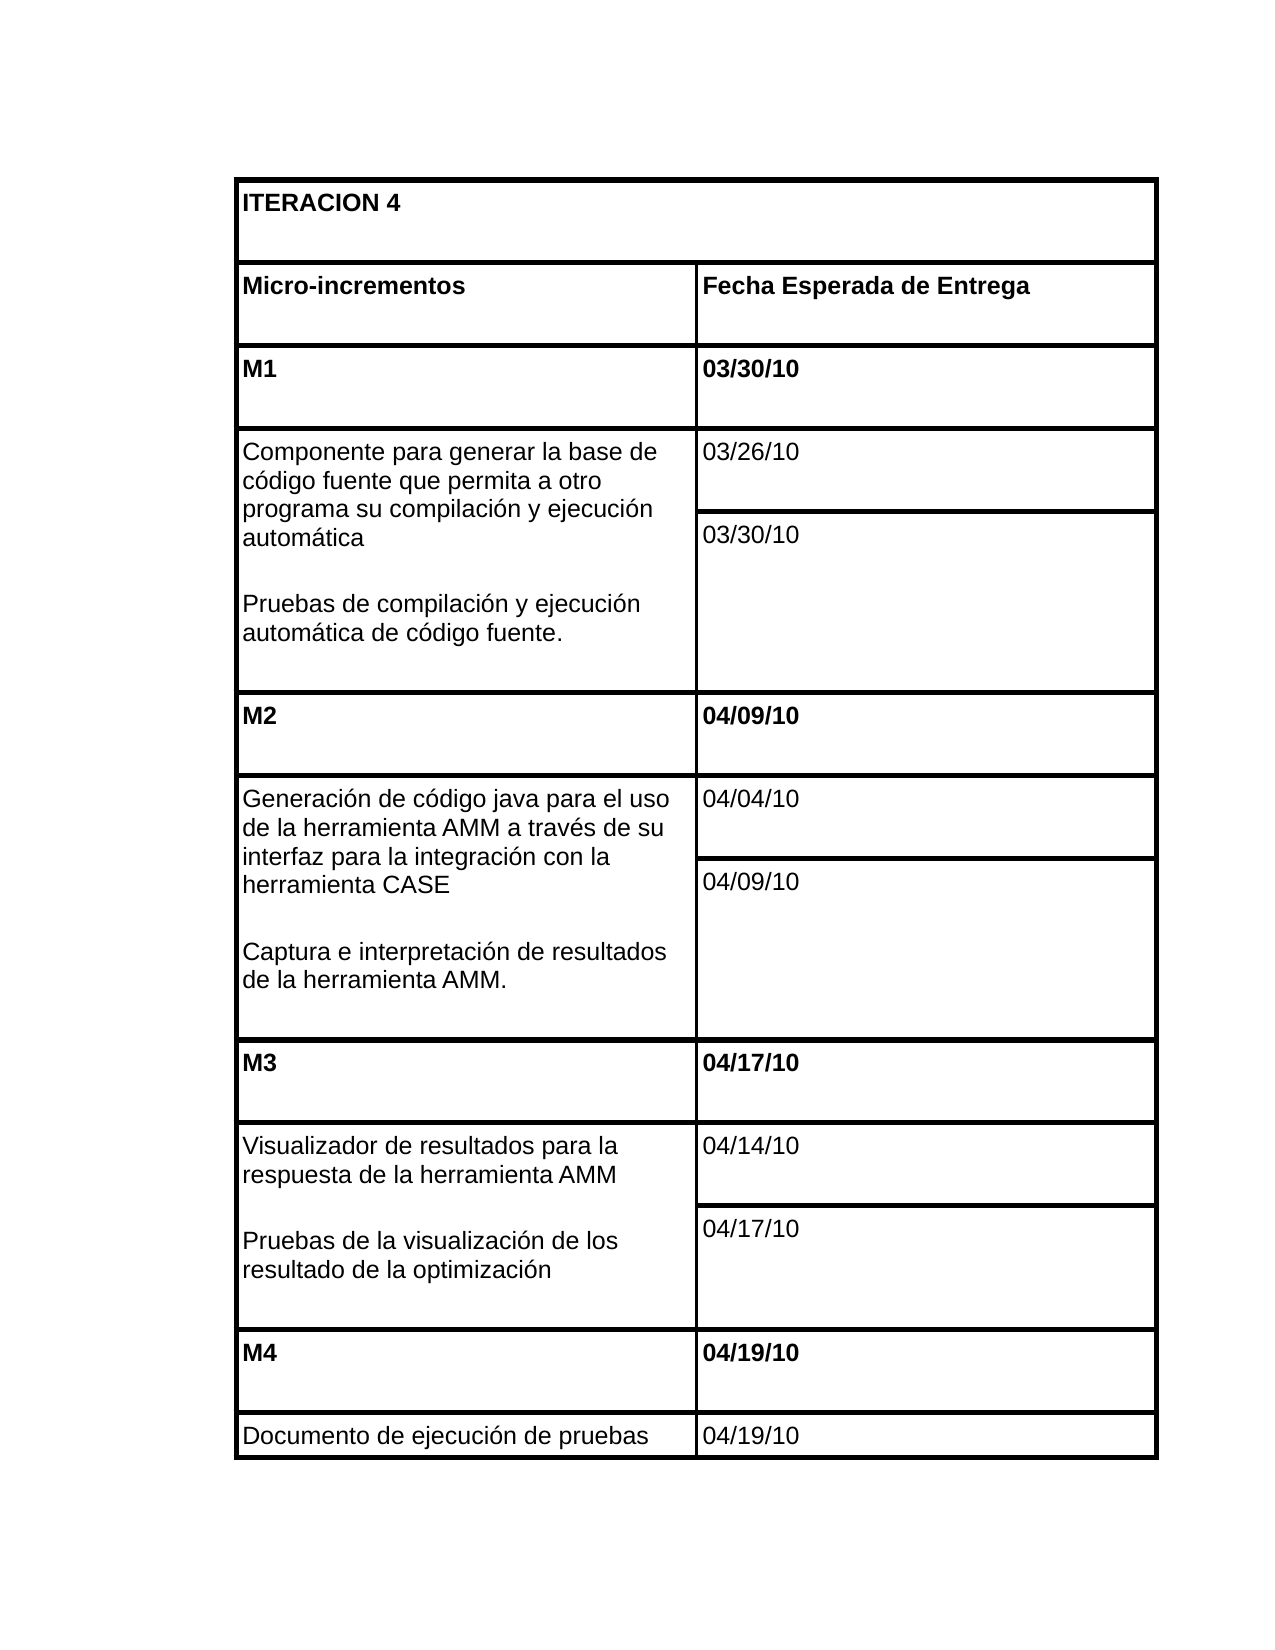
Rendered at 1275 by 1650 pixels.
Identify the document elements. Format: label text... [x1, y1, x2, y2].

table_cell 14/04/10 [698, 1125, 1154, 1203]
table_cell M1 [239, 348, 695, 426]
table_cell 30/03/10 [698, 514, 1154, 690]
table_cell 17/04/10 [698, 1043, 1154, 1120]
table_header ITERACION 4 [239, 183, 1154, 260]
table_cell Documento de ejecución de pruebas [239, 1415, 695, 1455]
table_cell 19/04/10 [698, 1332, 1154, 1410]
table_cell Componente para generar la base de código fuente que permita a otro programa su compilación y ejecución automática Pruebas de compilación y ejecución automática de código fuente. [239, 431, 695, 690]
table_cell 04/04/10 [698, 778, 1154, 856]
table_cell 09/04/10 [698, 695, 1154, 773]
table_cell 26/03/10 [698, 431, 1154, 509]
table_cell M2 [239, 695, 695, 773]
table_cell 19/04/10 [698, 1415, 1154, 1455]
table_cell Micro-incrementos [239, 265, 695, 343]
table_cell M4 [239, 1332, 695, 1410]
table_cell 17/04/10 [698, 1208, 1154, 1327]
table_cell Fecha Esperada de Entrega [698, 265, 1154, 343]
table_cell Generación de código java para el uso de la herramienta AMM a través de su interfaz para la integración con la herramienta CASE Captura e interpretación de resultados de la herramienta AMM. [239, 778, 695, 1037]
table_cell 30/03/10 [698, 348, 1154, 426]
table_cell 09/04/10 [698, 861, 1154, 1037]
table_cell Visualizador de resultados para la respuesta de la herramienta AMM Pruebas de la visualización de los resultado de la optimización [239, 1125, 695, 1327]
table_cell M3 [239, 1043, 695, 1120]
